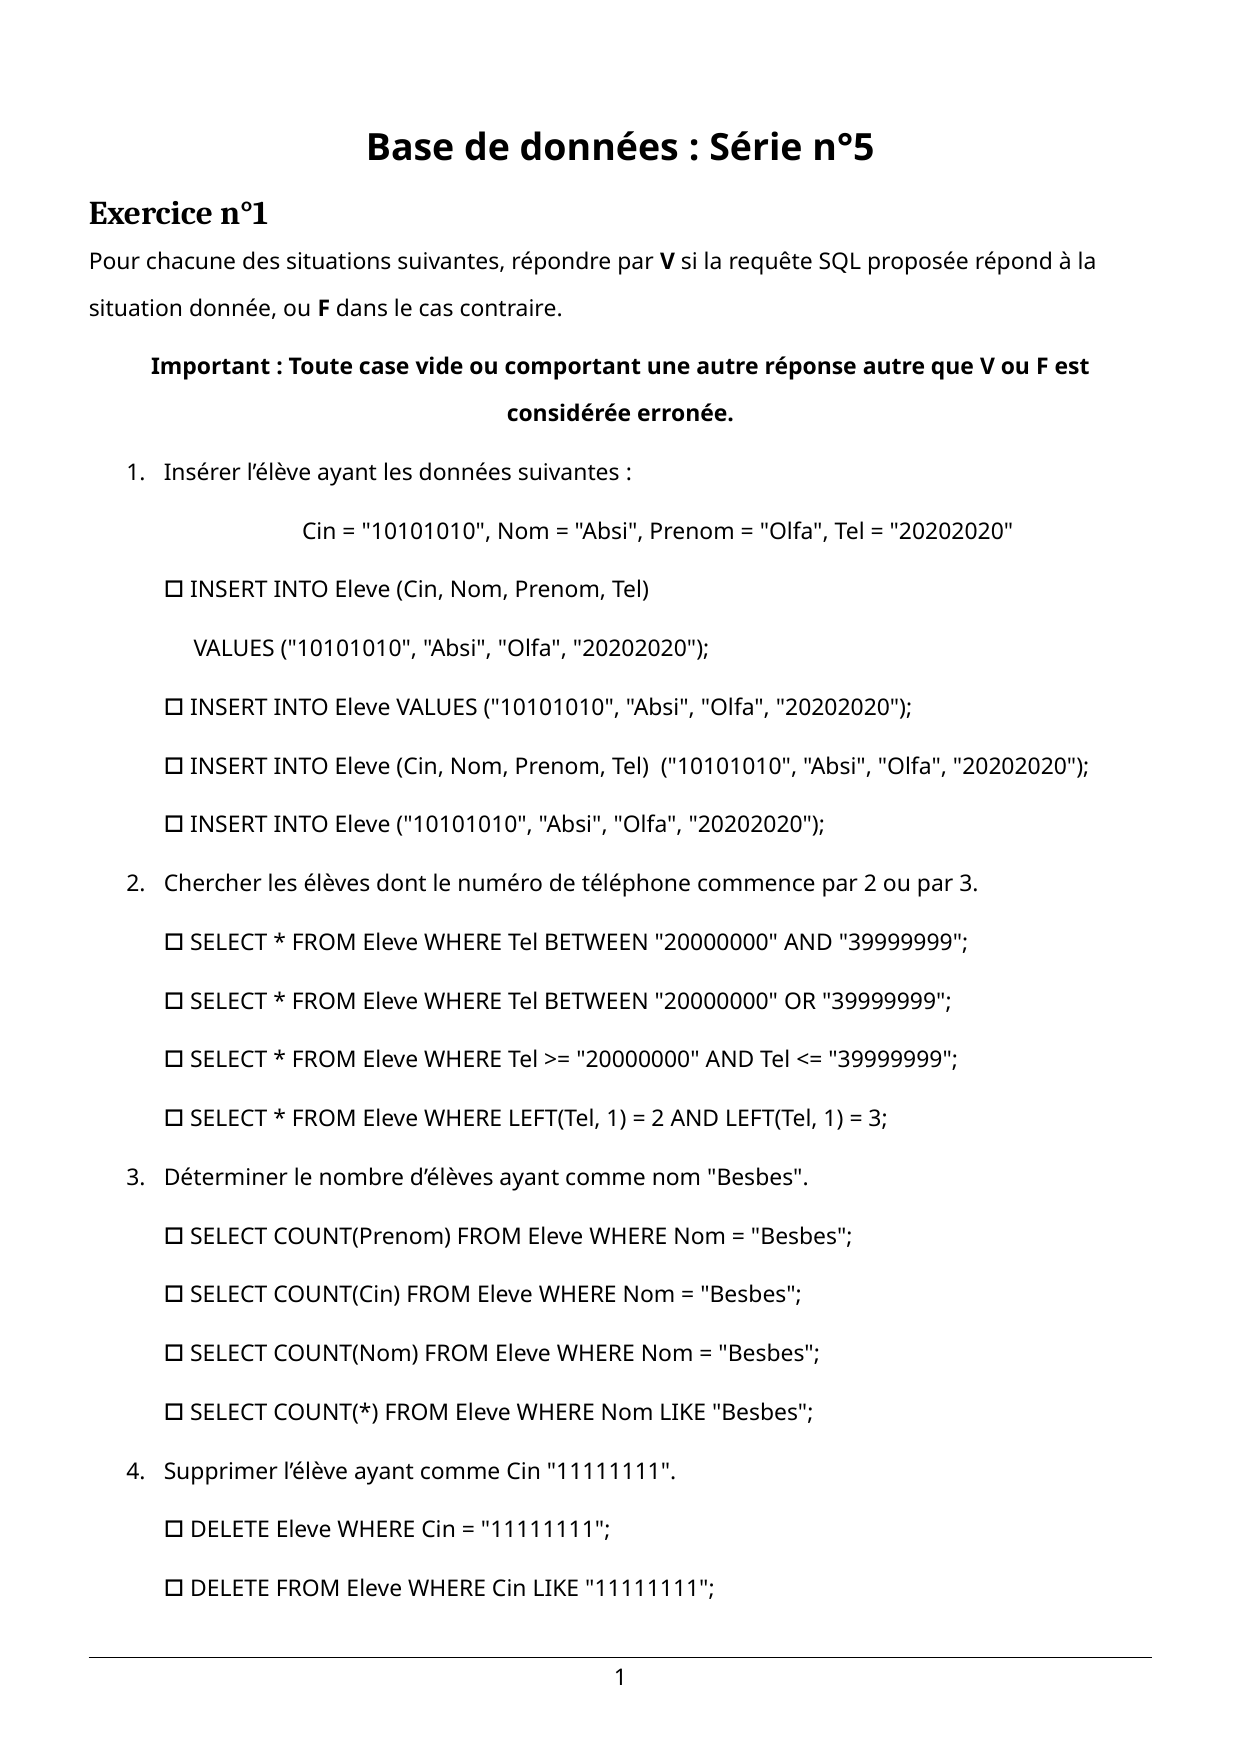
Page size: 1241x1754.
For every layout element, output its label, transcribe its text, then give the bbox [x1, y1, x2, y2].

list □ SELECT COUNT(Cin) FROM Eleve WHERE Nom = "Besbes"; [126, 1278, 1152, 1309]
list Supprimer l’élève ayant comme Cin "11111111". [126, 1454, 1152, 1486]
list Chercher les élèves dont le numéro de téléphone commence par 2 ou par 3. [126, 867, 1152, 898]
subtitle Base de données : Série n°5 [88, 120, 1152, 171]
list □ SELECT * FROM Eleve WHERE LEFT(Tel, 1) = 2 AND LEFT(Tel, 1) = 3; [126, 1102, 1152, 1133]
list Cin = "10101010", Nom = "Absi", Prenom = "Olfa", Tel = "20202020" [126, 514, 1152, 546]
list □ INSERT INTO Eleve (Cin, Nom, Prenom, Tel) [126, 573, 1152, 604]
text Important : Toute case vide ou comportant une autre réponse autre que V ou F est considérée erronée. [88, 350, 1152, 428]
text Pour chacune des situations suivantes, répondre par V si la requête SQL proposée répond à la situation donnée, ou F dans le cas contraire. [88, 244, 1152, 323]
list □ DELETE Eleve WHERE Cin = "11111111"; [126, 1513, 1152, 1544]
subtitle Exercice n°1 [88, 194, 1152, 233]
list □ SELECT * FROM Eleve WHERE Tel BETWEEN "20000000" OR "39999999"; [126, 984, 1152, 1016]
list □ SELECT COUNT(*) FROM Eleve WHERE Nom LIKE "Besbes"; [126, 1396, 1152, 1427]
list □ SELECT COUNT(Nom) FROM Eleve WHERE Nom = "Besbes"; [126, 1337, 1152, 1368]
list Insérer l’élève ayant les données suivantes : [126, 456, 1152, 487]
list □ DELETE FROM Eleve WHERE Cin LIKE "11111111"; [126, 1572, 1152, 1603]
list □ SELECT * FROM Eleve WHERE Tel >= "20000000" AND Tel <= "39999999"; [126, 1043, 1152, 1074]
list VALUES ("10101010", "Absi", "Olfa", "20202020"); [126, 632, 1152, 663]
list □ SELECT * FROM Eleve WHERE Tel BETWEEN "20000000" AND "39999999"; [126, 926, 1152, 957]
list Déterminer le nombre d’élèves ayant comme nom "Besbes". [126, 1161, 1152, 1192]
list □ INSERT INTO Eleve (Cin, Nom, Prenom, Tel) ("10101010", "Absi", "Olfa", "20202020"); [126, 749, 1152, 781]
list □ INSERT INTO Eleve VALUES ("10101010", "Absi", "Olfa", "20202020"); [126, 691, 1152, 722]
list □ INSERT INTO Eleve ("10101010", "Absi", "Olfa", "20202020"); [126, 808, 1152, 839]
list □ SELECT COUNT(Prenom) FROM Eleve WHERE Nom = "Besbes"; [126, 1219, 1152, 1251]
